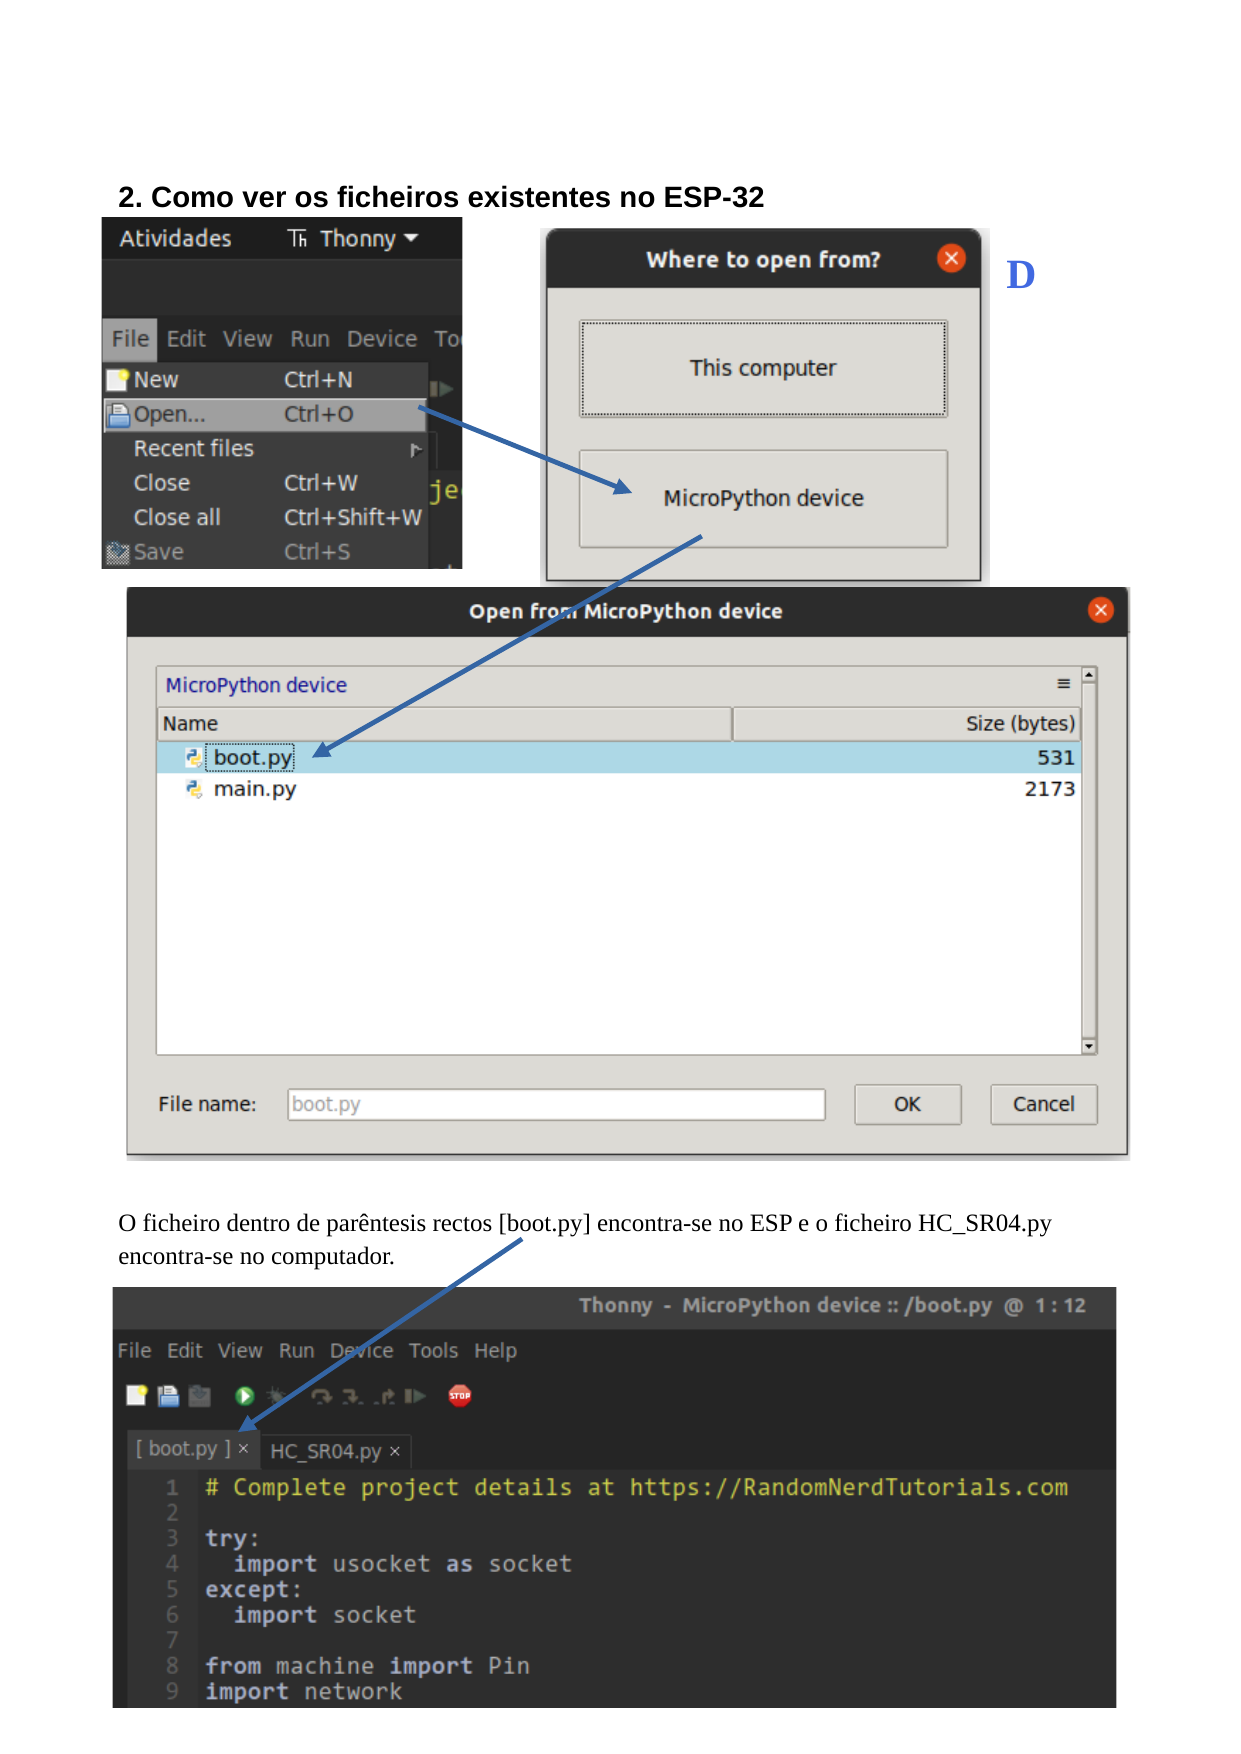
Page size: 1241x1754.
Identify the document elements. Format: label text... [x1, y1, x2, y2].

picture [112, 1287, 1117, 1708]
text O ficheiro dentro de parêntesis rectos [boot.py] encontra-se no ESP e o ficheiro HC_SR04.py encontra-se no computador. [118, 1208, 1122, 1270]
picture [126, 228, 1131, 1161]
picture [101, 217, 463, 569]
subtitle 2. Como ver os ficheiros existentes no ESP-32 [118, 180, 1122, 214]
